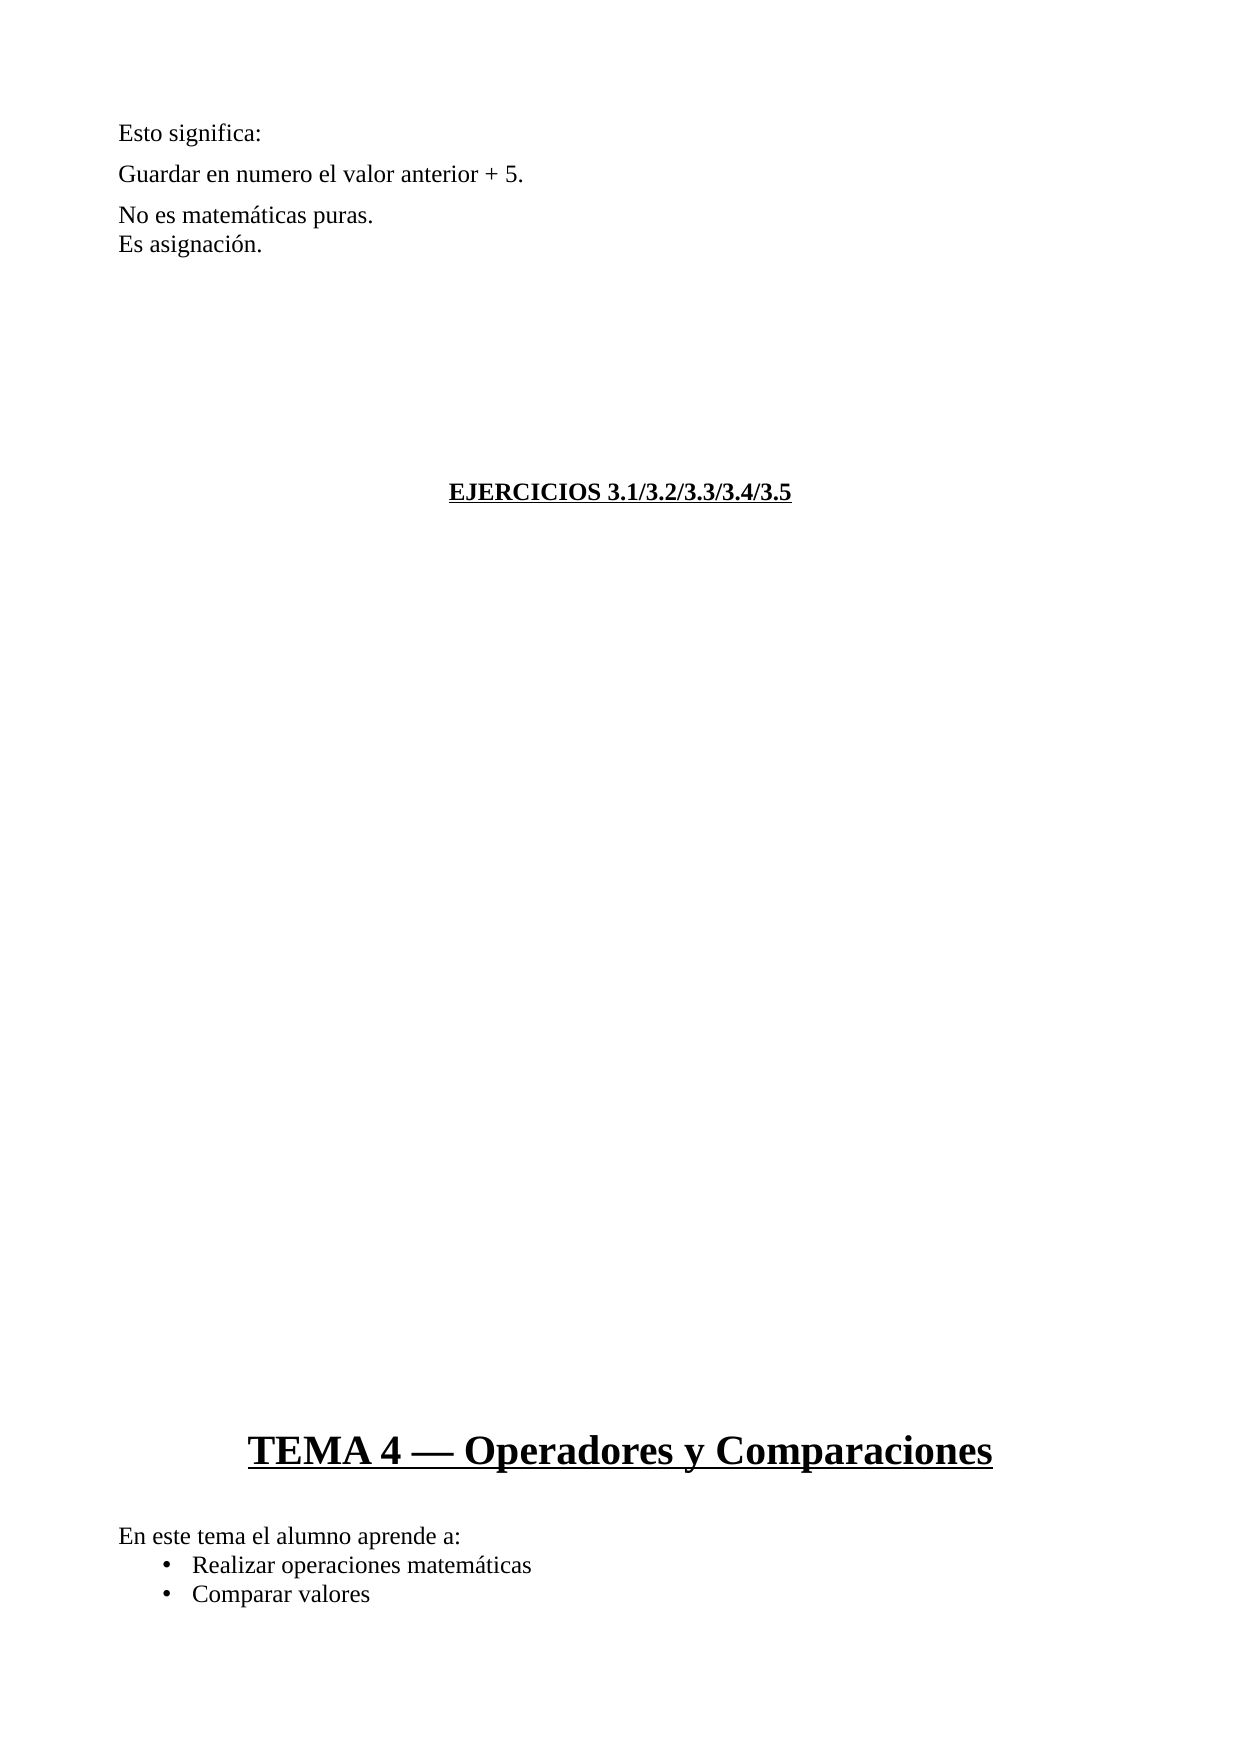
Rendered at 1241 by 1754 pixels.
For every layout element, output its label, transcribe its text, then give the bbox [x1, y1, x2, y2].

list Realizar operaciones matemáticas [162, 1550, 1122, 1579]
text En este tema el alumno aprende a: [118, 1521, 1122, 1550]
text TEMA 4 — Operadores y Comparaciones [118, 1426, 1122, 1473]
list Comparar valores [162, 1579, 1122, 1608]
text Guardar en numero el valor anterior + 5. [118, 159, 1122, 188]
text Esto significa: [118, 118, 1122, 147]
text No es matemáticas puras. Es asignación. [118, 201, 1122, 258]
text EJERCICIOS 3.1/3.2/3.3/3.4/3.5 [118, 477, 1122, 506]
